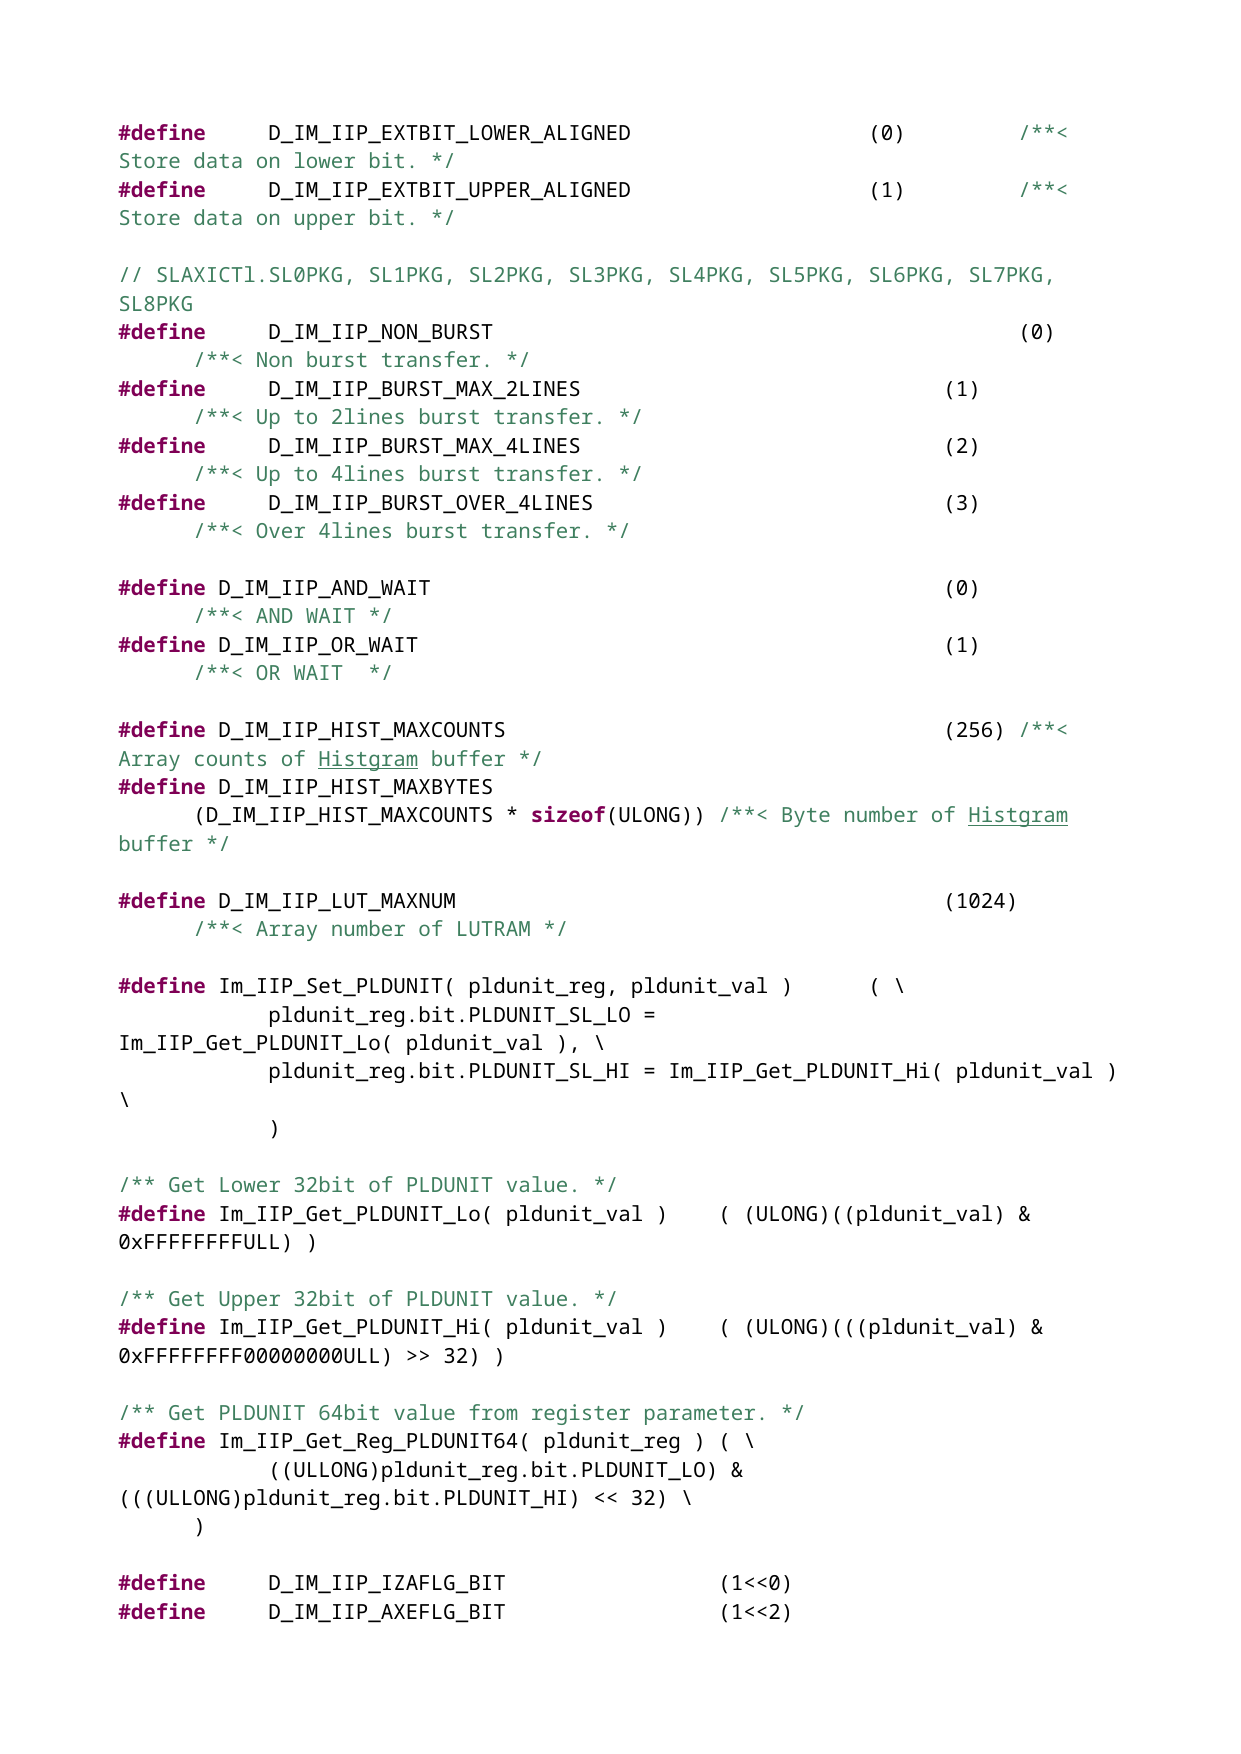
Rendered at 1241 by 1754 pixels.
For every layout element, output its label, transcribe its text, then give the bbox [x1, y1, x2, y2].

text #define D_IM_IIP_OR_WAIT (1) /**< OR WAIT */ [118, 630, 1122, 687]
text ) [118, 1512, 1122, 1540]
text pldunit_reg.bit.PLDUNIT_SL_HI = Im_IIP_Get_PLDUNIT_Hi( pldunit_val ) \ [118, 1057, 1122, 1113]
text ((ULLONG)pldunit_reg.bit.PLDUNIT_LO) & (((ULLONG)pldunit_reg.bit.PLDUNIT_HI) << 32) \ [118, 1455, 1122, 1512]
text #define D_IM_IIP_EXTBIT_LOWER_ALIGNED (0) /**< Store data on lower bit. */ [118, 118, 1122, 175]
text #define D_IM_IIP_NON_BURST (0) /**< Non burst transfer. */ [118, 317, 1122, 374]
text #define Im_IIP_Get_PLDUNIT_Hi( pldunit_val ) ( (ULONG)(((pldunit_val) & 0xFFFFFFFF00000000ULL) >> 32) ) [118, 1312, 1122, 1369]
text #define Im_IIP_Get_Reg_PLDUNIT64( pldunit_reg ) ( \ [118, 1426, 1122, 1455]
text #define D_IM_IIP_LUT_MAXNUM (1024) /**< Array number of LUTRAM */ [118, 886, 1122, 943]
text pldunit_reg.bit.PLDUNIT_SL_LO = Im_IIP_Get_PLDUNIT_Lo( pldunit_val ), \ [118, 1000, 1122, 1057]
text /** Get PLDUNIT 64bit value from register parameter. */ [118, 1398, 1122, 1426]
text /** Get Lower 32bit of PLDUNIT value. */ [118, 1170, 1122, 1199]
text // SLAXICTl.SL0PKG, SL1PKG, SL2PKG, SL3PKG, SL4PKG, SL5PKG, SL6PKG, SL7PKG, SL8PKG [118, 260, 1122, 317]
text #define Im_IIP_Get_PLDUNIT_Lo( pldunit_val ) ( (ULONG)((pldunit_val) & 0xFFFFFFFFULL) ) [118, 1199, 1122, 1256]
text ) [118, 1113, 1122, 1142]
text #define D_IM_IIP_AND_WAIT (0) /**< AND WAIT */ [118, 573, 1122, 630]
text #define D_IM_IIP_BURST_OVER_4LINES (3) /**< Over 4lines burst transfer. */ [118, 488, 1122, 545]
text /** Get Upper 32bit of PLDUNIT value. */ [118, 1284, 1122, 1312]
text #define D_IM_IIP_AXEFLG_BIT (1<<2) [118, 1597, 1122, 1625]
text #define D_IM_IIP_BURST_MAX_4LINES (2) /**< Up to 4lines burst transfer. */ [118, 431, 1122, 488]
text #define D_IM_IIP_HIST_MAXBYTES (D_IM_IIP_HIST_MAXCOUNTS * sizeof(ULONG)) /**< Byte number of Histgram buffer */ [118, 772, 1122, 857]
text #define D_IM_IIP_BURST_MAX_2LINES (1) /**< Up to 2lines burst transfer. */ [118, 374, 1122, 431]
text #define D_IM_IIP_EXTBIT_UPPER_ALIGNED (1) /**< Store data on upper bit. */ [118, 175, 1122, 232]
text #define Im_IIP_Set_PLDUNIT( pldunit_reg, pldunit_val ) ( \ [118, 971, 1122, 1000]
text #define D_IM_IIP_HIST_MAXCOUNTS (256) /**< Array counts of Histgram buffer */ [118, 715, 1122, 772]
text #define D_IM_IIP_IZAFLG_BIT (1<<0) [118, 1568, 1122, 1597]
